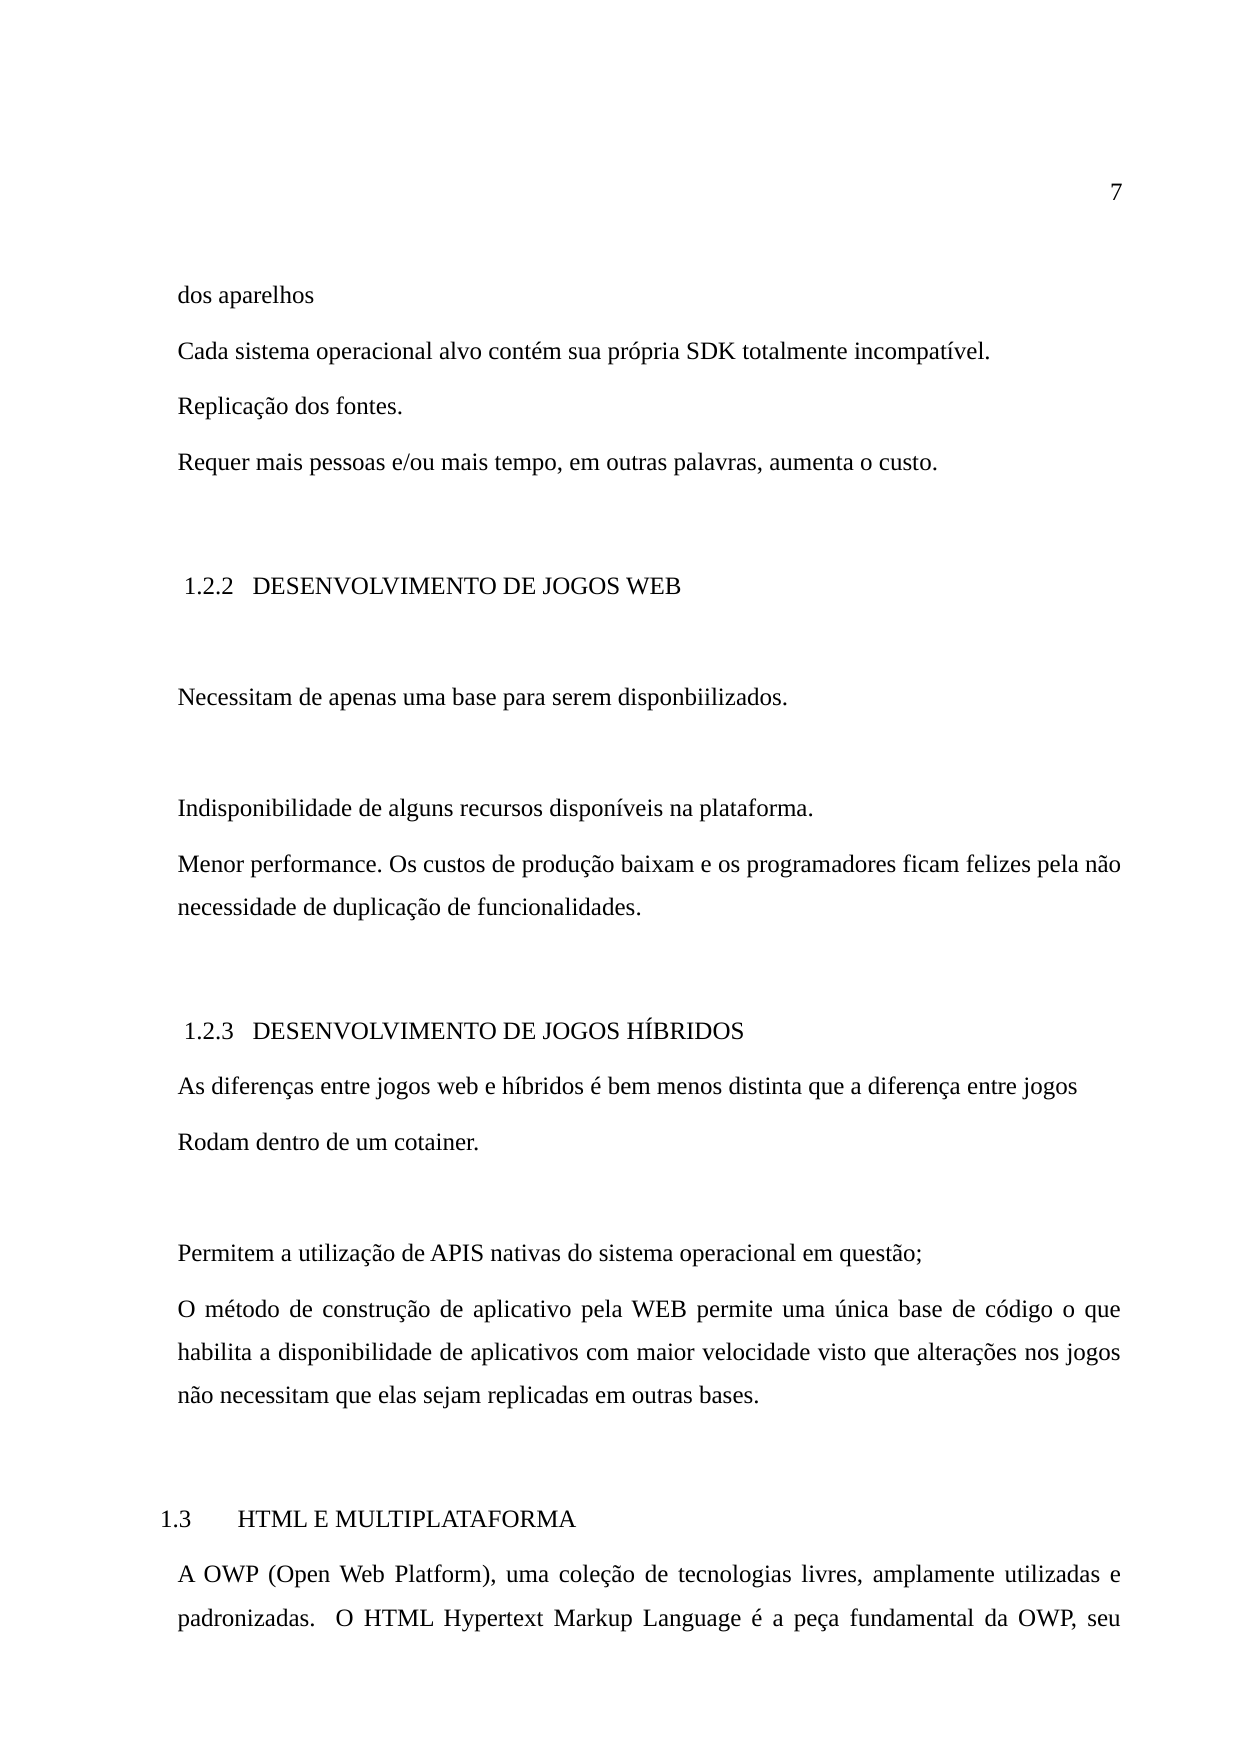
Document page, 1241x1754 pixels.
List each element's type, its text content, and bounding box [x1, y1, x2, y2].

text Indisponibilidade de alguns recursos disponíveis na plataforma. [177, 793, 1122, 822]
text dos aparelhos [177, 280, 1122, 309]
text Permitem a utilização de APIS nativas do sistema operacional em questão; [177, 1238, 1122, 1267]
text Necessitam de apenas uma base para serem disponbiilizados. [177, 682, 1122, 711]
text Requer mais pessoas e/ou mais tempo, em outras palavras, aumenta o custo. [177, 447, 1122, 476]
text As diferenças entre jogos web e híbridos é bem menos distinta que a diferença entre jogos [177, 1071, 1122, 1100]
text A OWP (Open Web Platform), uma coleção de tecnologias livres, amplamente utilizadas e padronizadas. O HTML Hypertext Markup Language é a peça fundamental da OWP, seu [177, 1559, 1122, 1631]
subtitle DESENVOLVIMENTO DE JOGOS WEB [177, 571, 1122, 600]
text Cada sistema operacional alvo contém sua própria SDK totalmente incompatível. [177, 336, 1122, 364]
text O método de construção de aplicativo pela WEB permite uma única base de código o que habilita a disponibilidade de aplicativos com maior velocidade visto que alterações nos jogos não necessitam que elas sejam replicadas em outras bases. [177, 1294, 1122, 1409]
subtitle DESENVOLVIMENTO DE JOGOS HÍBRIDOS [177, 1016, 1122, 1045]
text Rodam dentro de um cotainer. [177, 1127, 1122, 1156]
text Replicação dos fontes. [177, 391, 1122, 420]
text Menor performance. Os custos de produção baixam e os programadores ficam felizes pela não necessidade de duplicação de funcionalidades. [177, 849, 1122, 921]
subtitle HTML E MULTIPLATAFORMA [153, 1504, 1122, 1533]
